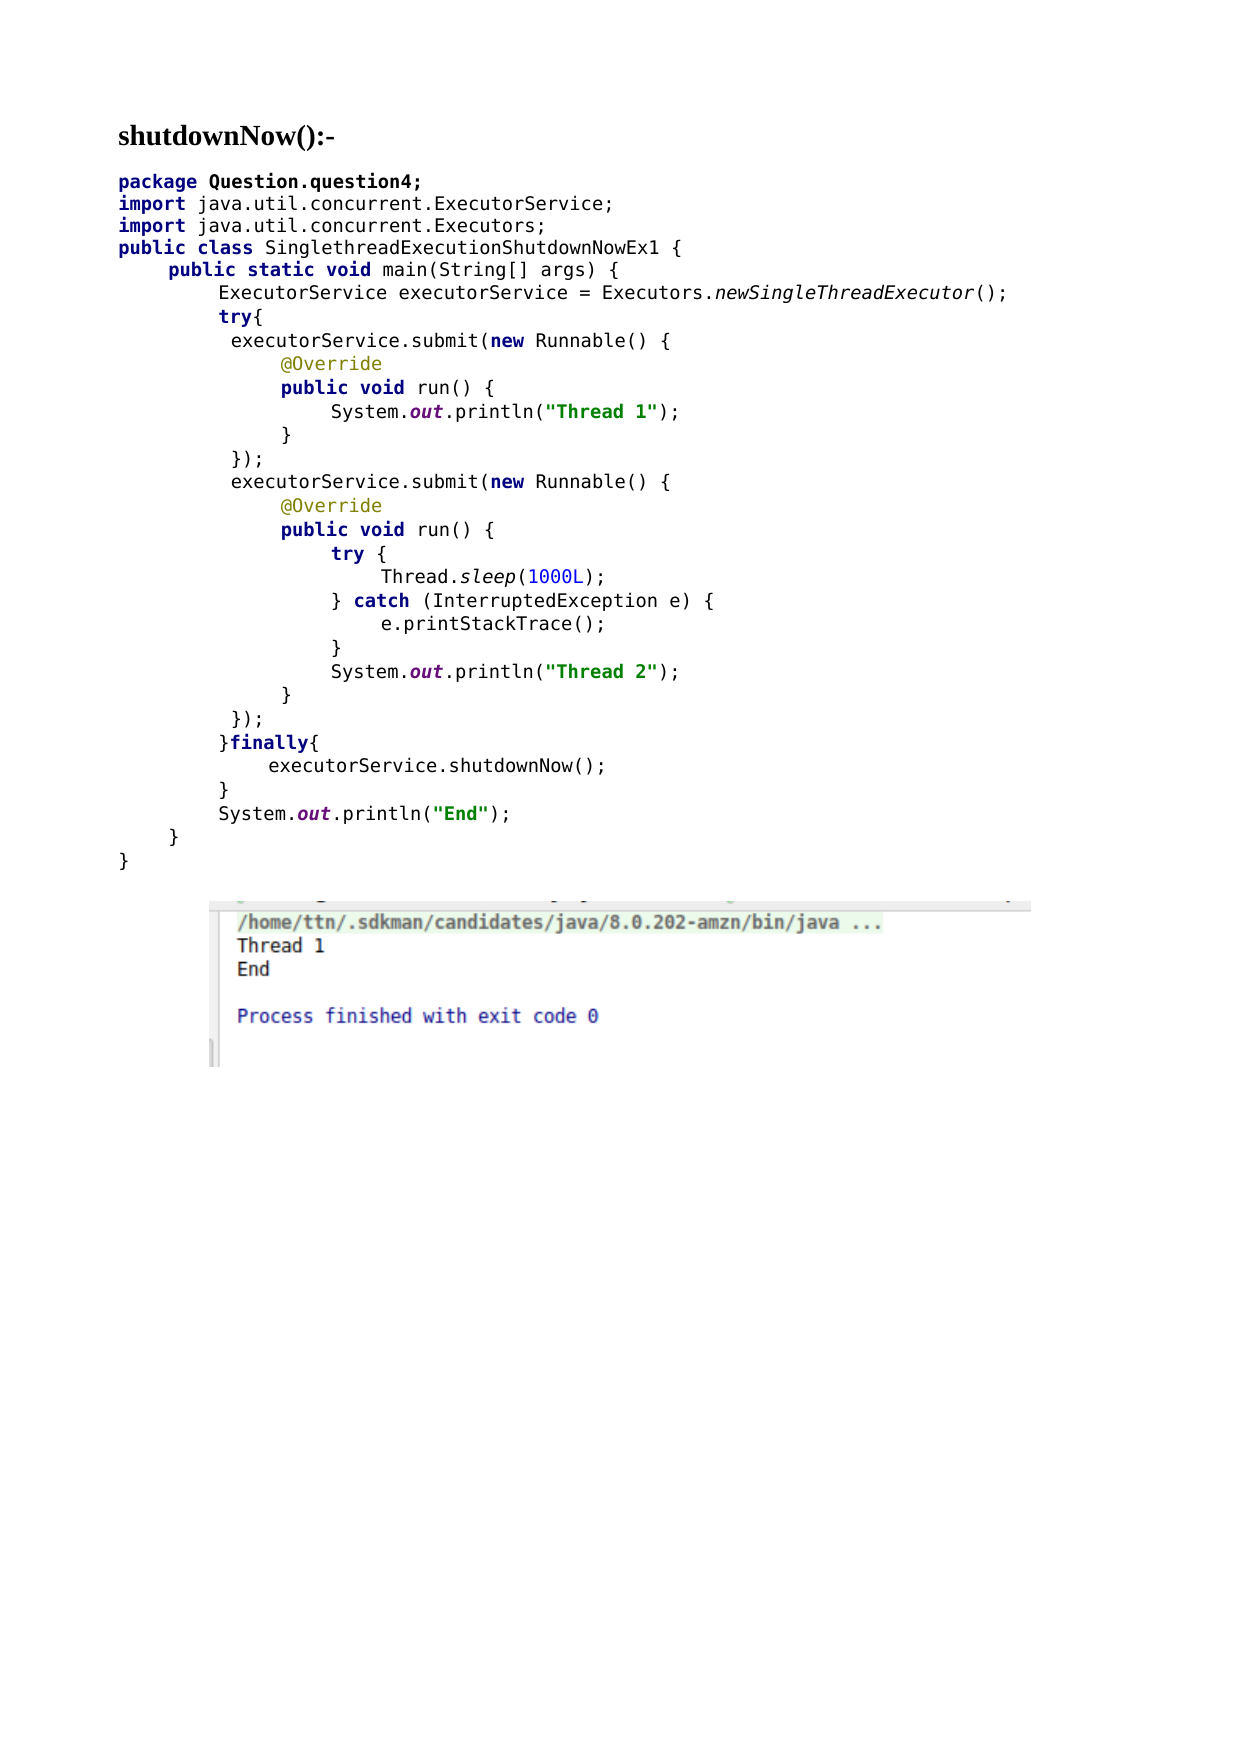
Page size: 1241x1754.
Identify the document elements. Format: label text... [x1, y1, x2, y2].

text executorService.submit(new Runnable() { [118, 330, 1122, 353]
text } [118, 684, 1122, 708]
text System.out.println("End"); [118, 803, 1122, 826]
text public void run() { [118, 519, 1122, 542]
text public void run() { [118, 377, 1122, 401]
text try{ [118, 306, 1122, 330]
text } [118, 637, 1122, 661]
text try { [118, 542, 1122, 566]
text e.printStackTrace(); [118, 613, 1122, 637]
text executorService.shutdownNow(); [118, 755, 1122, 779]
text }finally{ [118, 732, 1122, 755]
text Thread.sleep(1000L); [118, 566, 1122, 590]
text } [118, 826, 1122, 850]
text }); [118, 448, 1122, 472]
text executorService.submit(new Runnable() { [118, 472, 1122, 495]
text } [118, 850, 1122, 872]
text } [118, 779, 1122, 803]
text } catch (InterruptedException e) { [118, 590, 1122, 613]
text package Question.question4; [118, 171, 1122, 193]
text ExecutorService executorService = Executors.newSingleThreadExecutor(); [118, 282, 1122, 306]
text System.out.println("Thread 2"); [118, 661, 1122, 684]
text import java.util.concurrent.ExecutorService; [118, 193, 1122, 215]
text @Override [118, 353, 1122, 377]
text System.out.println("Thread 1"); [118, 401, 1122, 424]
text public static void main(String[] args) { [118, 259, 1122, 282]
picture [209, 901, 1032, 1067]
text }); [118, 708, 1122, 732]
text } [118, 424, 1122, 448]
text import java.util.concurrent.Executors; [118, 215, 1122, 237]
text public class SinglethreadExecutionShutdownNowEx1 { [118, 237, 1122, 259]
text @Override [118, 495, 1122, 519]
text shutdownNow():- [118, 118, 1122, 152]
